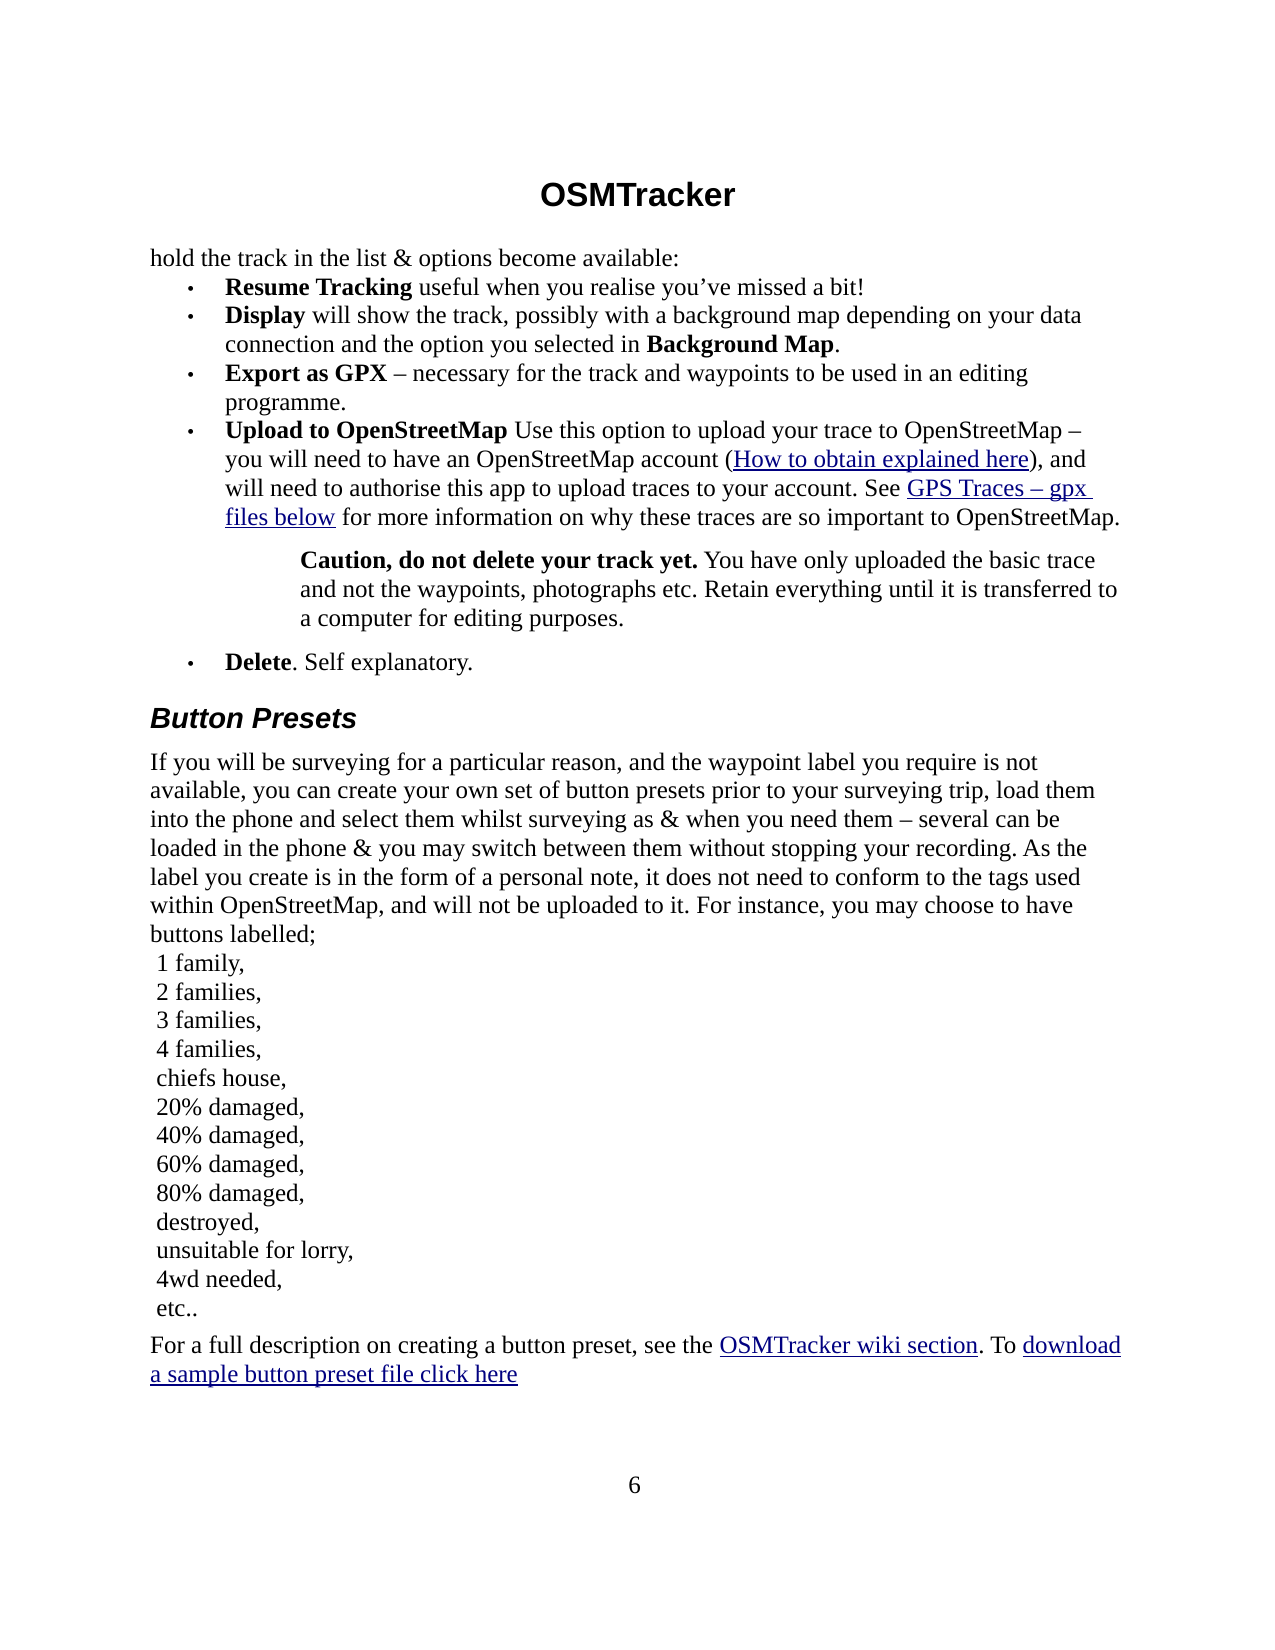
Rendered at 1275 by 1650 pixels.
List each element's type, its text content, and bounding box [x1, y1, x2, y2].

text hold the track in the list & options become available: [150, 243, 1125, 272]
list Caution, do not delete your track yet. You have only uploaded the basic trace and not the waypoints, photographs etc. Retain everything until it is transferred to a computer for editing purposes. [262, 546, 1125, 632]
list Delete. Self explanatory. [187, 647, 1125, 676]
list Display will show the track, possibly with a background map depending on your data connection and the option you selected in Background Map. [187, 301, 1125, 358]
text For a full description on creating a button preset, see the OSMTracker wiki section. To download a sample button preset file click here [150, 1331, 1125, 1388]
text If you will be surveying for a particular reason, and the waypoint label you require is not available, you can create your own set of button presets prior to your surveying trip, load them into the phone and select them whilst surveying as & when you need them – several can be loaded in the phone & you may switch between them without stopping your recording. As the label you create is in the form of a personal note, it does not need to conform to the tags used within OpenStreetMap, and will not be uploaded to it. For instance, you may choose to have buttons labelled; 1 family, 2 families, 3 families, 4 families, chiefs house, 20% damaged, 40% damaged, 60% damaged, 80% damaged, destroyed, unsuitable for lorry, 4wd needed, etc.. [150, 747, 1125, 1322]
subtitle Button Presets [150, 701, 1125, 734]
list Upload to OpenStreetMap Use this option to upload your trace to OpenStreetMap – you will need to have an OpenStreetMap account (How to obtain explained here), and will need to authorise this app to upload traces to your account. See GPS Traces – gpx files below for more information on why these traces are so important to OpenStreetMap. [187, 416, 1125, 531]
list Export as GPX – necessary for the track and waypoints to be used in an editing programme. [187, 358, 1125, 416]
list Resume Tracking useful when you realise you’ve missed a bit! [187, 272, 1125, 301]
